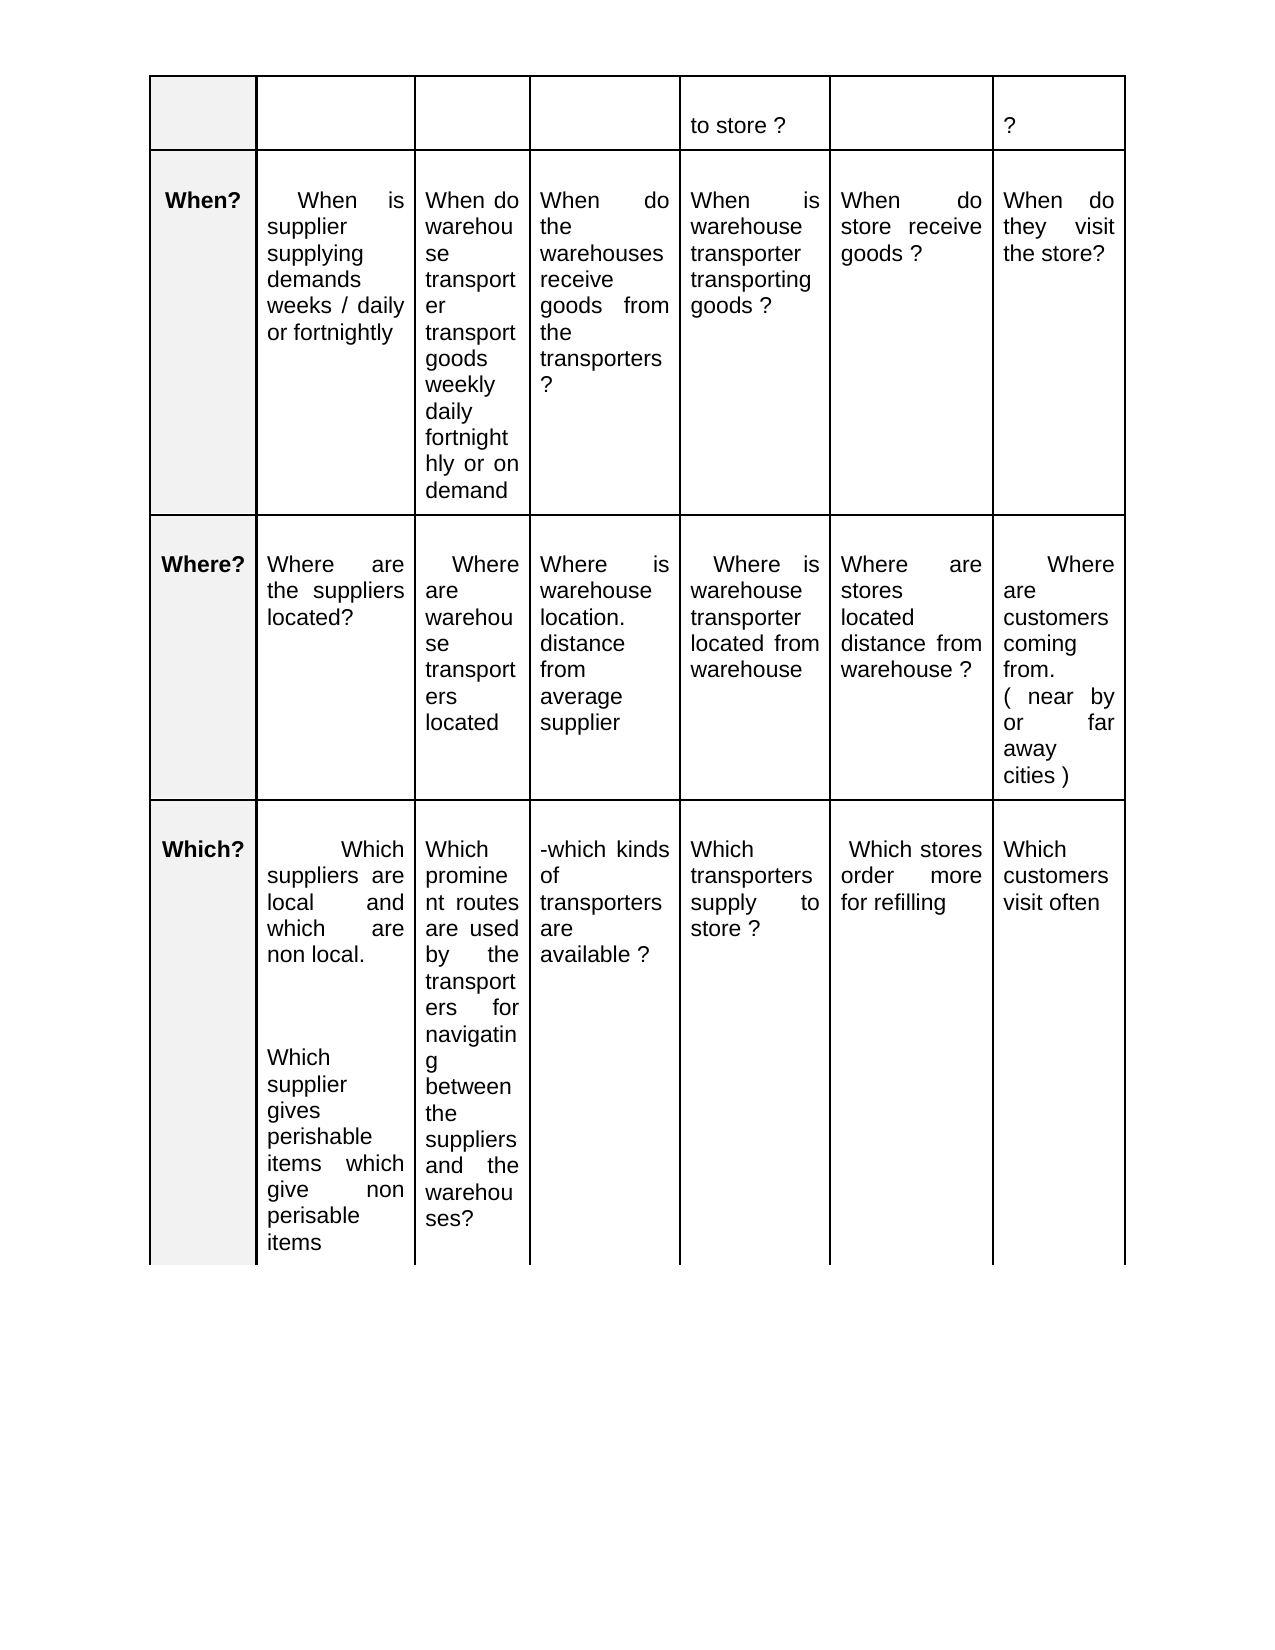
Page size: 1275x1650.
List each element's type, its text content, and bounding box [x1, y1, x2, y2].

table_cell [416, 77, 529, 149]
table_cell Which customers visit often [994, 801, 1124, 1265]
table_cell Where is warehouse transporter located from warehouse [681, 516, 829, 798]
table_cell to store ? [681, 77, 829, 149]
table_cell When do the warehouses receive goods from the transporters? [531, 151, 679, 513]
table_cell Where is warehouse location. distance from average supplier [531, 516, 679, 798]
table_cell [151, 77, 255, 149]
table_cell Which prominent routes are used by the transporters for navigating between the suppliers and the warehouses? [416, 801, 529, 1265]
table_cell Which stores order more for refilling [831, 801, 992, 1265]
table_cell When do warehouse transporter transport goods weekly daily fortnighthly or on demand [416, 151, 529, 513]
table_cell Which suppliers are local and which are non local. Which supplier gives perishable items which give non perisable items [258, 801, 414, 1265]
table_cell When? [151, 151, 255, 513]
table_cell Which? [151, 801, 255, 1265]
table_cell [831, 77, 992, 149]
table_cell Where are stores located distance from warehouse ? [831, 516, 992, 798]
table_cell -which kinds of transporters are available ? [531, 801, 679, 1265]
table_cell [258, 77, 414, 149]
table_cell Where are customers coming from. ( near by or far away cities ) [994, 516, 1124, 798]
table_cell [531, 77, 679, 149]
table_cell Where are the suppliers located? [258, 516, 414, 798]
table_cell When do store receive goods ? [831, 151, 992, 513]
table_cell When do they visit the store? [994, 151, 1124, 513]
table_cell Which transporters supply to store ? [681, 801, 829, 1265]
table_cell Where? [151, 516, 255, 798]
table_cell Where are warehouse transporters located [416, 516, 529, 798]
table_cell When is supplier supplying demands weeks / daily or fortnightly [258, 151, 414, 513]
table_cell When is warehouse transporter transporting goods ? [681, 151, 829, 513]
table_cell ? [994, 77, 1124, 149]
